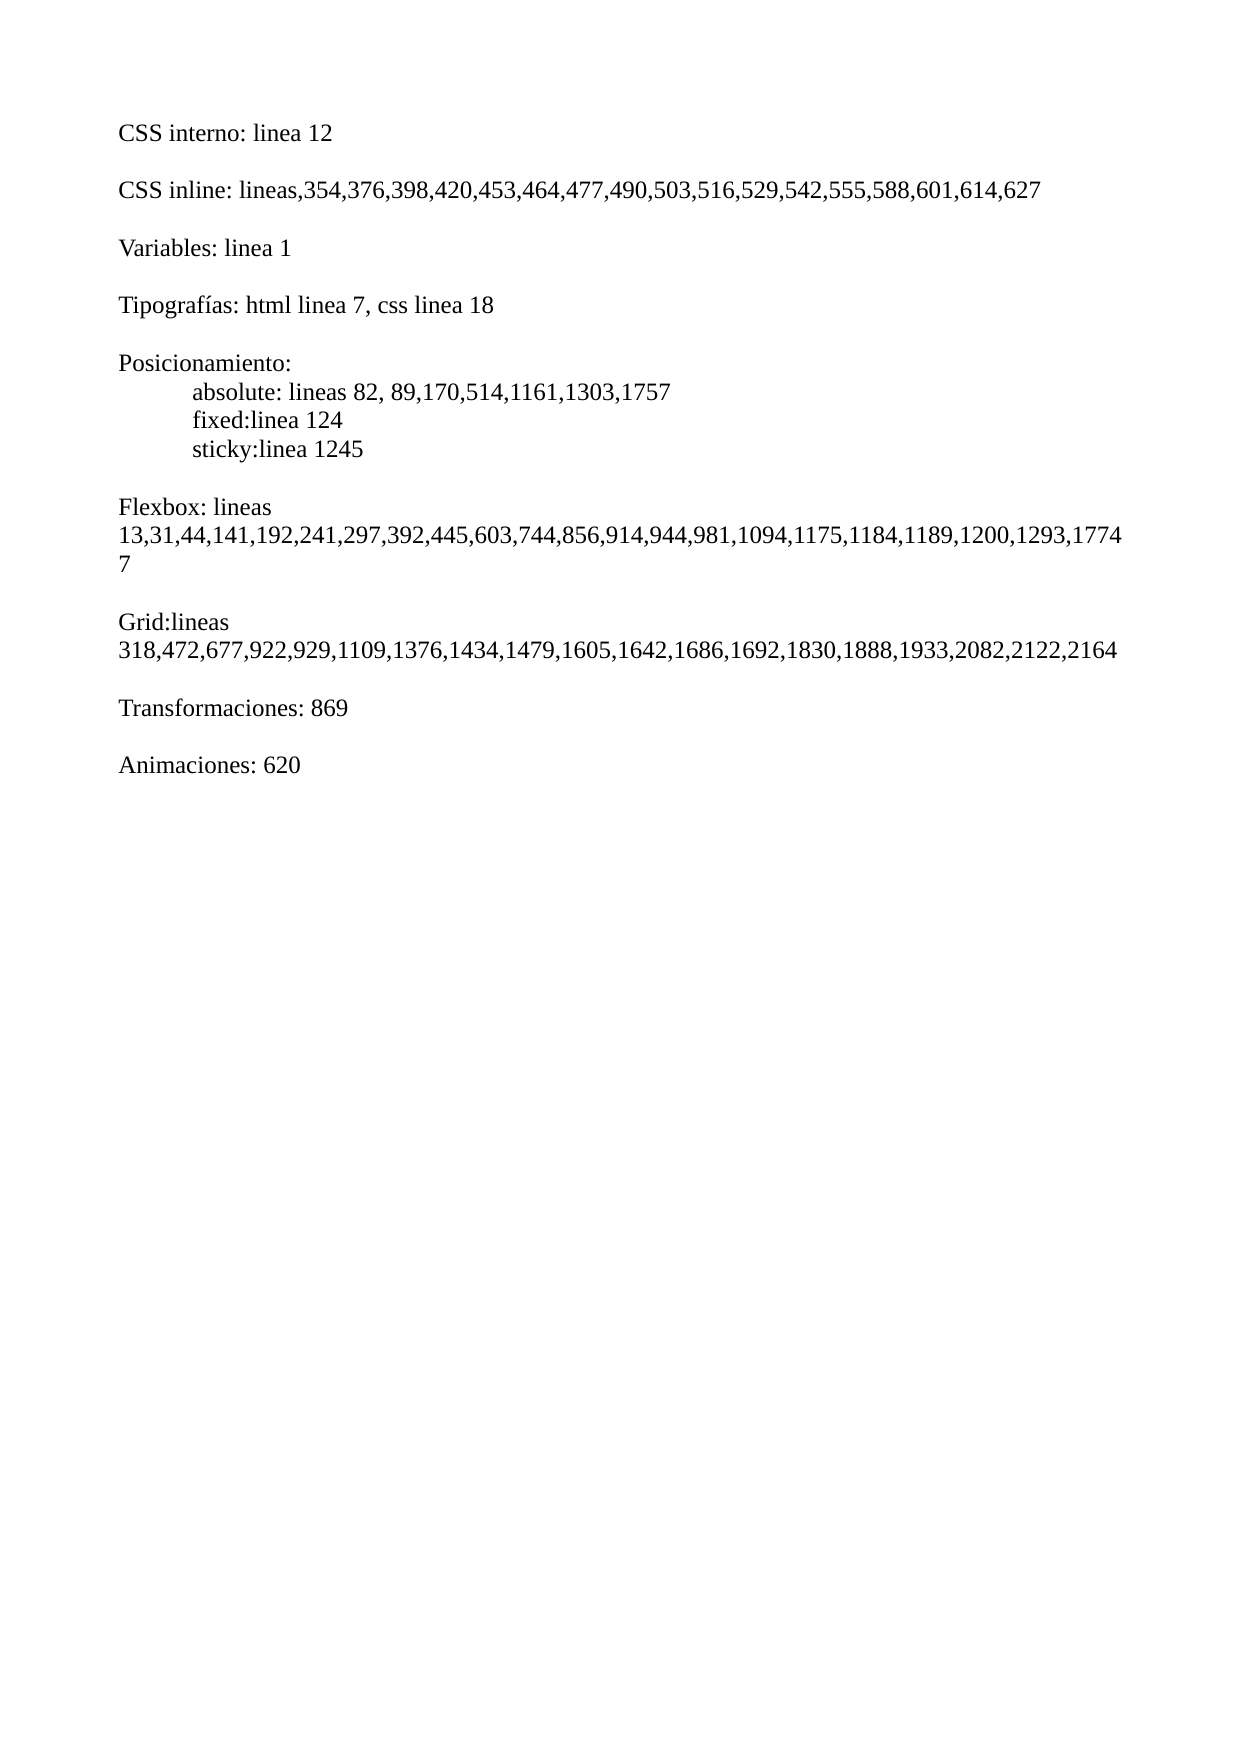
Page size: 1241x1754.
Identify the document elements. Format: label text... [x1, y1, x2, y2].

text CSS interno: linea 12 [118, 118, 1122, 147]
text CSS inline: lineas,354,376,398,420,453,464,477,490,503,516,529,542,555,588,601,614,627 [118, 176, 1122, 204]
text Flexbox: lineas 13,31,44,141,192,241,297,392,445,603,744,856,914,944,981,1094,1175,1184,1189,1200,1293,17747 [118, 492, 1122, 578]
text Animaciones: 620 [118, 751, 1122, 779]
text Posicionamiento: [118, 348, 1122, 377]
text fixed:linea 124 [118, 406, 1122, 434]
text Grid:lineas 318,472,677,922,929,1109,1376,1434,1479,1605,1642,1686,1692,1830,1888,1933,2082,2122,2164 [118, 607, 1122, 664]
text Tipografías: html linea 7, css linea 18 [118, 291, 1122, 319]
text sticky:linea 1245 [118, 434, 1122, 463]
text Transformaciones: 869 [118, 693, 1122, 722]
text absolute: lineas 82, 89,170,514,1161,1303,1757 [118, 377, 1122, 406]
text Variables: linea 1 [118, 233, 1122, 262]
